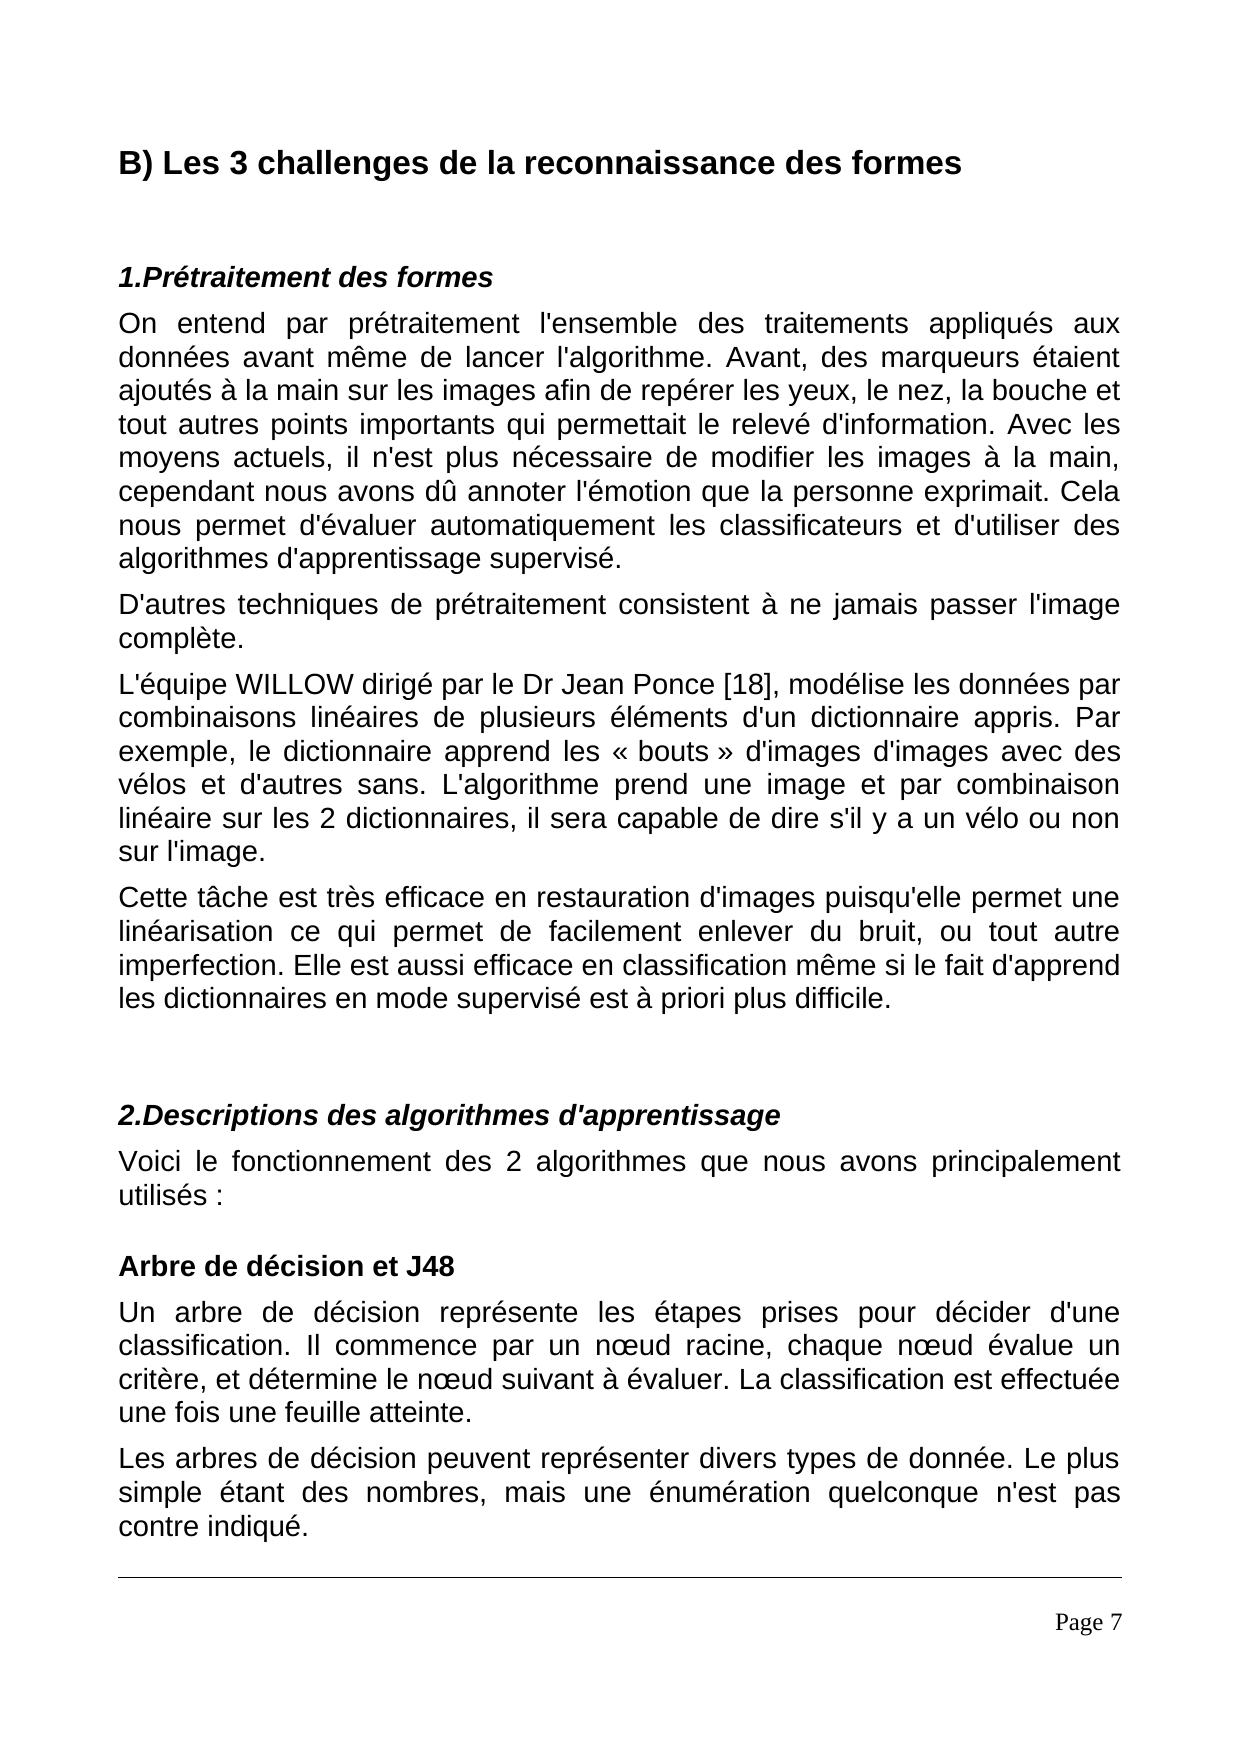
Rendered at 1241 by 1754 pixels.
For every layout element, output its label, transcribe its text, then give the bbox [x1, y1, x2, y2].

text Les arbres de décision peuvent représenter divers types de donnée. Le plus simple étant des nombres, mais une énumération quelconque n'est pas contre indiqué. [118, 1442, 1122, 1542]
text Cette tâche est très efficace en restauration d'images puisqu'elle permet une linéarisation ce qui permet de facilement enlever du bruit, ou tout autre imperfection. Elle est aussi efficace en classification même si le fait d'apprend les dictionnaires en mode supervisé est à priori plus difficile. [118, 881, 1122, 1015]
text On entend par prétraitement l'ensemble des traitements appliqués aux données avant même de lancer l'algorithme. Avant, des marqueurs étaient ajoutés à la main sur les images afin de repérer les yeux, le nez, la bouche et tout autres points importants qui permettait le relevé d'information. Avec les moyens actuels, il n'est plus nécessaire de modifier les images à la main, cependant nous avons dû annoter l'émotion que la personne exprimait. Cela nous permet d'évaluer automatiquement les classificateurs et d'utiliser des algorithmes d'apprentissage supervisé. [118, 306, 1122, 575]
text L'équipe WILLOW dirigé par le Dr Jean Ponce [18], modélise les données par combinaisons linéaires de plusieurs éléments d'un dictionnaire appris. Par exemple, le dictionnaire apprend les « bouts » d'images d'images avec des vélos et d'autres sans. L'algorithme prend une image et par combinaison linéaire sur les 2 dictionnaires, il sera capable de dire s'il y a un vélo ou non sur l'image. [118, 667, 1122, 868]
subtitle Arbre de décision et J48 [118, 1249, 1122, 1282]
text Voici le fonctionnement des 2 algorithmes que nous avons principalement utilisés : [118, 1144, 1122, 1211]
subtitle 1.Prétraitement des formes [118, 260, 1122, 294]
text Un arbre de décision représente les étapes prises pour décider d'une classification. Il commence par un nœud racine, chaque nœud évalue un critère, et détermine le nœud suivant à évaluer. La classification est effectuée une fois une feuille atteinte. [118, 1295, 1122, 1429]
subtitle 2.Descriptions des algorithmes d'apprentissage [118, 1098, 1122, 1132]
subtitle B) Les 3 challenges de la reconnaissance des formes [118, 143, 1122, 182]
text D'autres techniques de prétraitement consistent à ne jamais passer l'image complète. [118, 587, 1122, 654]
